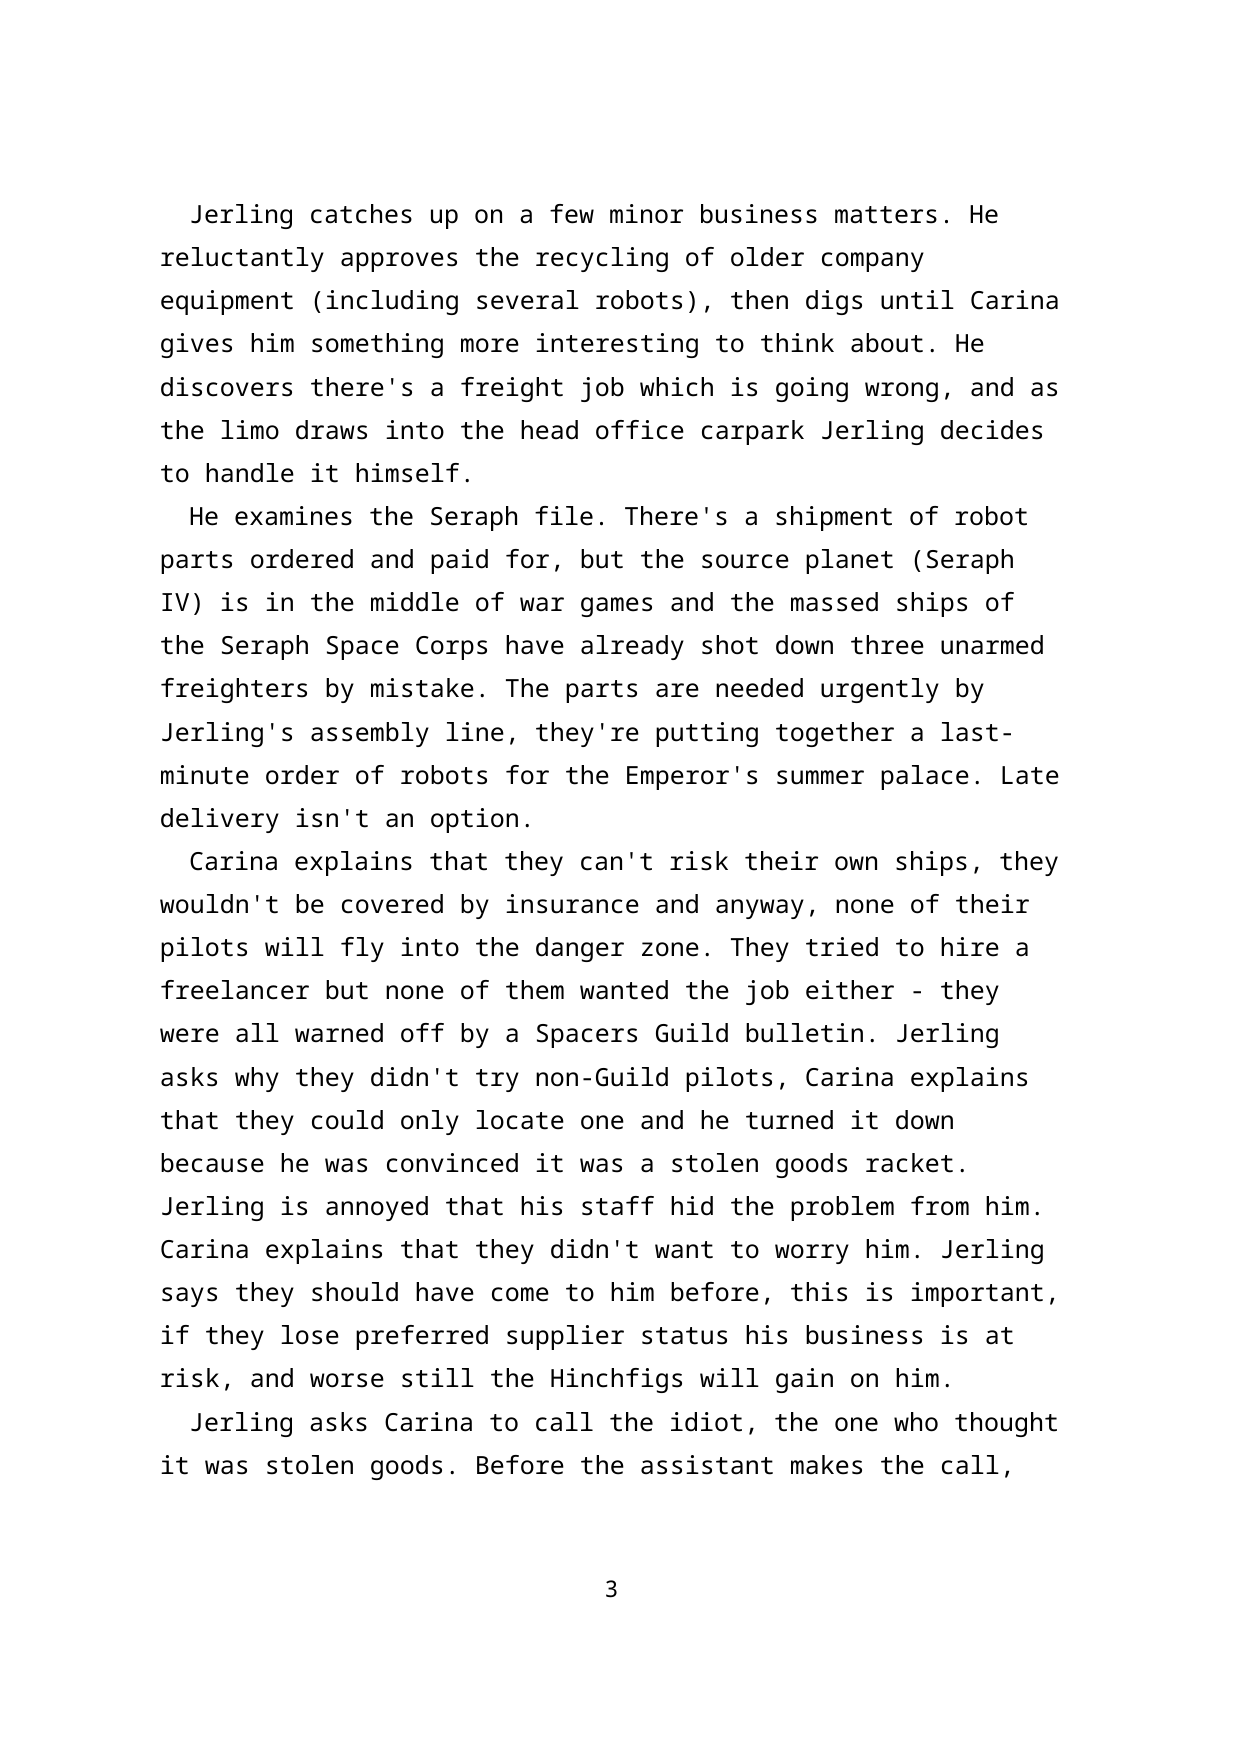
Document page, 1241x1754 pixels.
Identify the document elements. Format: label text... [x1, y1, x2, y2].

text He examines the Seraph file. There's a shipment of robot parts ordered and paid for, but the source planet (Seraph IV) is in the middle of war games and the massed ships of the Seraph Space Corps have already shot down three unarmed freighters by mistake. The parts are needed urgently by Jerling's assembly line, they're putting together a last-minute order of robots for the Emperor's summer palace. Late delivery isn't an option. [159, 491, 1063, 836]
text Jerling catches up on a few minor business matters. He reluctantly approves the recycling of older company equipment (including several robots), then digs until Carina gives him something more interesting to think about. He discovers there's a freight job which is going wrong, and as the limo draws into the head office carpark Jerling decides to handle it himself. [159, 189, 1063, 491]
text Carina explains that they can't risk their own ships, they wouldn't be covered by insurance and anyway, none of their pilots will fly into the danger zone. They tried to hire a freelancer but none of them wanted the job either - they were all warned off by a Spacers Guild bulletin. Jerling asks why they didn't try non-Guild pilots, Carina explains that they could only locate one and he turned it down because he was convinced it was a stolen goods racket. Jerling is annoyed that his staff hid the problem from him. Carina explains that they didn't want to worry him. Jerling says they should have come to him before, this is important, if they lose preferred supplier status his business is at risk, and worse still the Hinchfigs will gain on him. [159, 836, 1063, 1396]
text Jerling asks Carina to call the idiot, the one who thought it was stolen goods. Before the assistant makes the call, [159, 1396, 1063, 1483]
